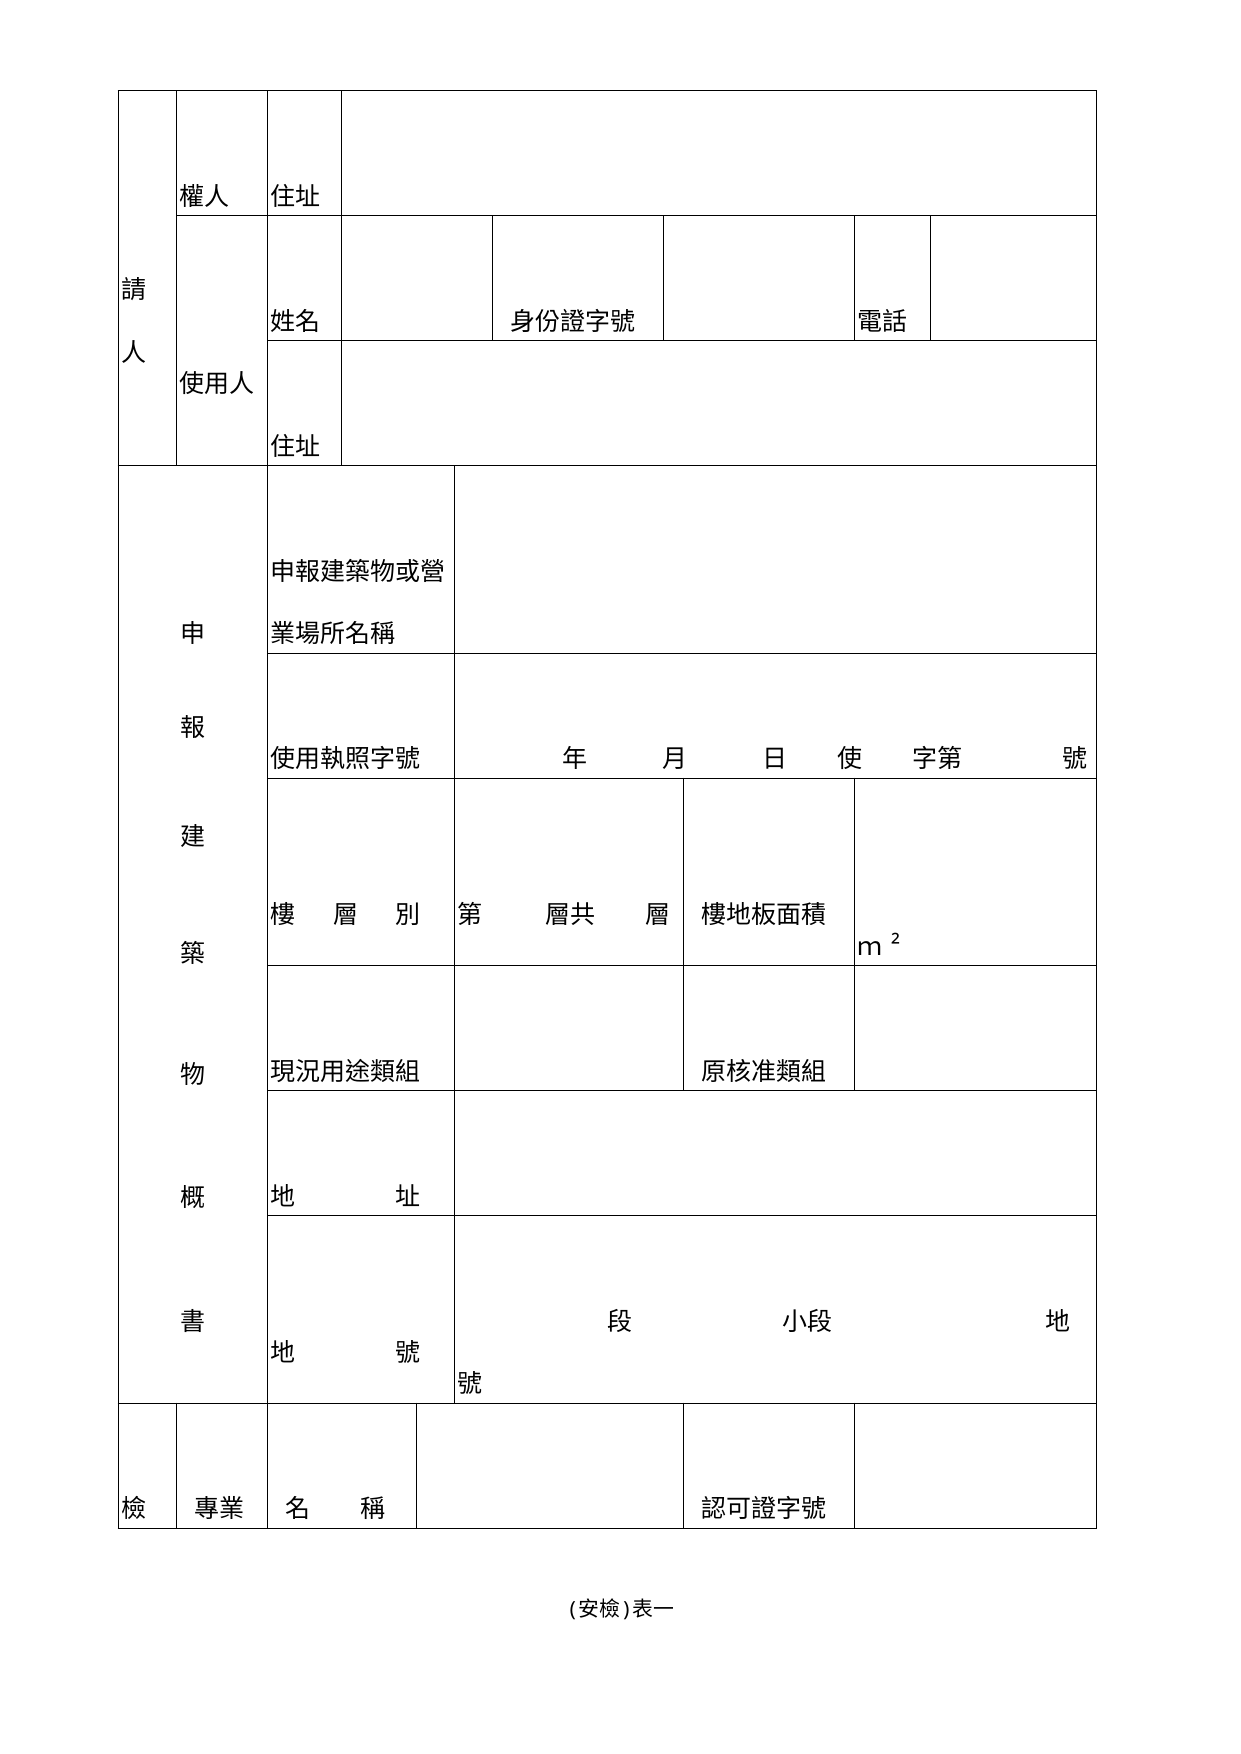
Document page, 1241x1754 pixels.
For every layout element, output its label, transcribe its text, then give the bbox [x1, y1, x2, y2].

table_cell [342, 91, 1096, 215]
table_cell 使用執照字號 [268, 654, 454, 778]
table_cell [855, 1404, 1096, 1528]
table_cell 申報建築物或營業場所名稱 [268, 466, 454, 653]
table_cell 地 址 [268, 1091, 454, 1215]
table_cell [455, 966, 683, 1090]
table_cell 住址 [268, 91, 341, 215]
table_cell 地 號 [268, 1216, 454, 1403]
table_cell 權人 [177, 91, 267, 215]
table_cell 住址 [268, 341, 341, 465]
table_cell [855, 966, 1096, 1090]
table_cell 原核准類組 [684, 966, 854, 1090]
table_cell 姓名 [268, 216, 341, 340]
table_cell 請 人 [119, 91, 176, 465]
table_cell [417, 1404, 683, 1528]
table_cell [342, 216, 492, 340]
table_cell 身份證字號 [493, 216, 663, 340]
table_cell [664, 216, 854, 340]
table_cell 段 小段 地號 [455, 1216, 1096, 1403]
table_cell 專業 [177, 1404, 267, 1528]
table_cell 名 稱 [268, 1404, 416, 1528]
table_cell 第 層共 層 [455, 779, 683, 965]
table_cell 年 月 日 使 字第 號 [455, 654, 1096, 778]
table_cell 申 報 建 築 物 概 書 [119, 466, 267, 1403]
table_cell [455, 466, 1096, 653]
table_cell 電話 [855, 216, 930, 340]
table_cell [455, 1091, 1096, 1215]
table_cell 樓 層 別 [268, 779, 454, 965]
table_cell [342, 341, 1096, 465]
table_cell 樓地板面積 [684, 779, 854, 965]
table_cell 現況用途類組 [268, 966, 454, 1090]
table_cell [931, 216, 1096, 340]
table_cell 使用人 [177, 216, 267, 465]
table_cell 認可證字號 [684, 1404, 854, 1528]
table_cell 檢 [119, 1404, 176, 1528]
table_cell ｍ² [855, 779, 1096, 965]
